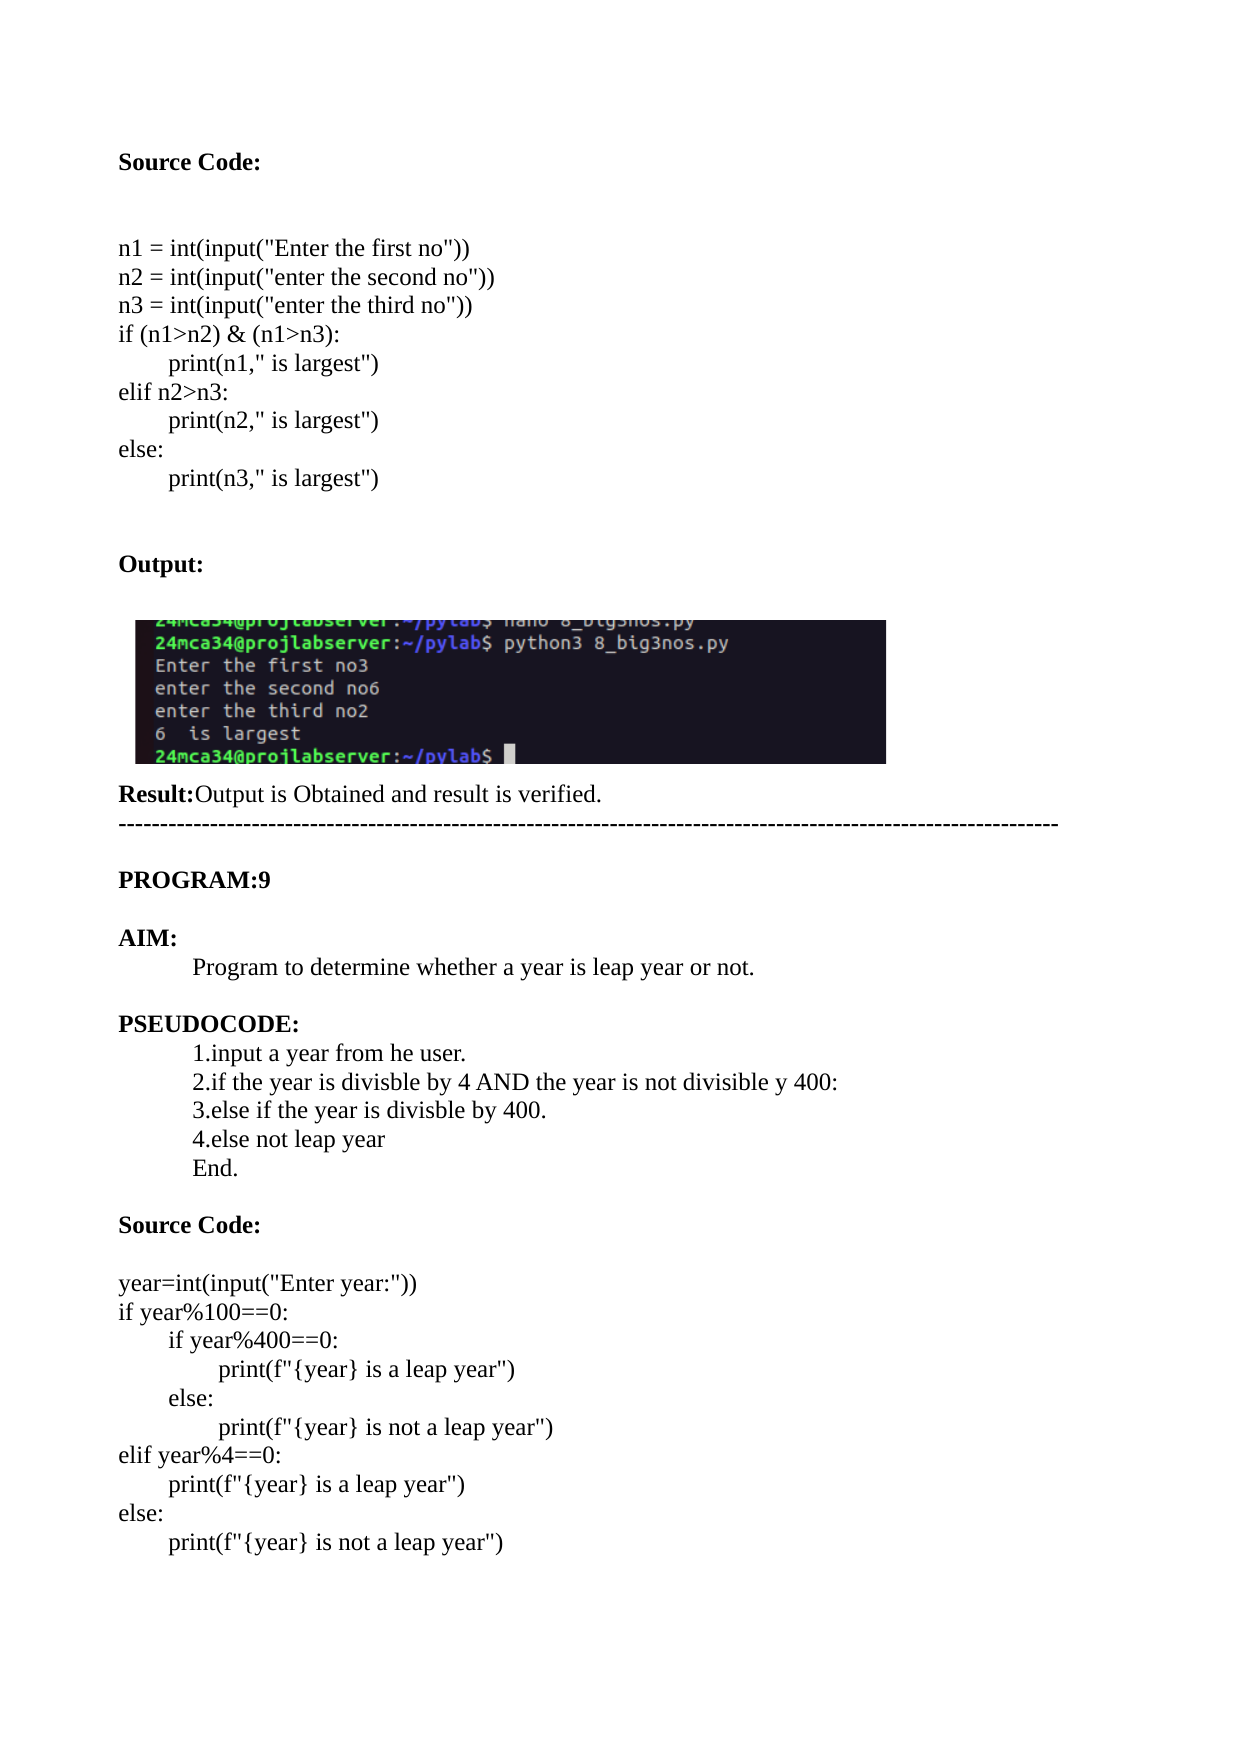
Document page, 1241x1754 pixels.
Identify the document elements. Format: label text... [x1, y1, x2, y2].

text n1 = int(input("Enter the first no")) [118, 233, 1122, 262]
text ----------------------------------------------------------------------------------------------------------------- [118, 808, 1122, 837]
text PSEUDOCODE: [118, 1009, 1122, 1038]
text 4.else not leap year [118, 1124, 1122, 1153]
text else: [118, 1498, 1122, 1527]
text End. [118, 1153, 1122, 1182]
text if year%400==0: [118, 1326, 1122, 1354]
text n3 = int(input("enter the third no")) [118, 291, 1122, 319]
text Program to determine whether a year is leap year or not. [118, 952, 1122, 981]
text else: [118, 434, 1122, 463]
text 3.else if the year is divisble by 400. [118, 1096, 1122, 1124]
text if year%100==0: [118, 1297, 1122, 1326]
text print(f"{year} is a leap year") [118, 1354, 1122, 1383]
text else: [118, 1383, 1122, 1412]
text Source Code: [118, 1211, 1122, 1239]
text n2 = int(input("enter the second no")) [118, 262, 1122, 291]
text Result:Output is Obtained and result is verified. [118, 779, 1122, 808]
text if (n1>n2) & (n1>n3): [118, 319, 1122, 348]
picture [135, 620, 887, 764]
text print(f"{year} is not a leap year") [118, 1412, 1122, 1441]
text 2.if the year is divisble by 4 AND the year is not divisible y 400: [118, 1067, 1122, 1096]
text AIM: [118, 923, 1122, 952]
text print(n3," is largest") [118, 463, 1122, 492]
text print(n1," is largest") [118, 348, 1122, 377]
text 1.input a year from he user. [118, 1038, 1122, 1067]
text print(f"{year} is not a leap year") [118, 1527, 1122, 1556]
text year=int(input("Enter year:")) [118, 1268, 1122, 1297]
text Output: [118, 549, 1122, 578]
text print(n2," is largest") [118, 406, 1122, 434]
text print(f"{year} is a leap year") [118, 1469, 1122, 1498]
text elif year%4==0: [118, 1441, 1122, 1469]
text PROGRAM:9 [118, 866, 1122, 894]
text Source Code: [118, 147, 1122, 176]
text elif n2>n3: [118, 377, 1122, 406]
